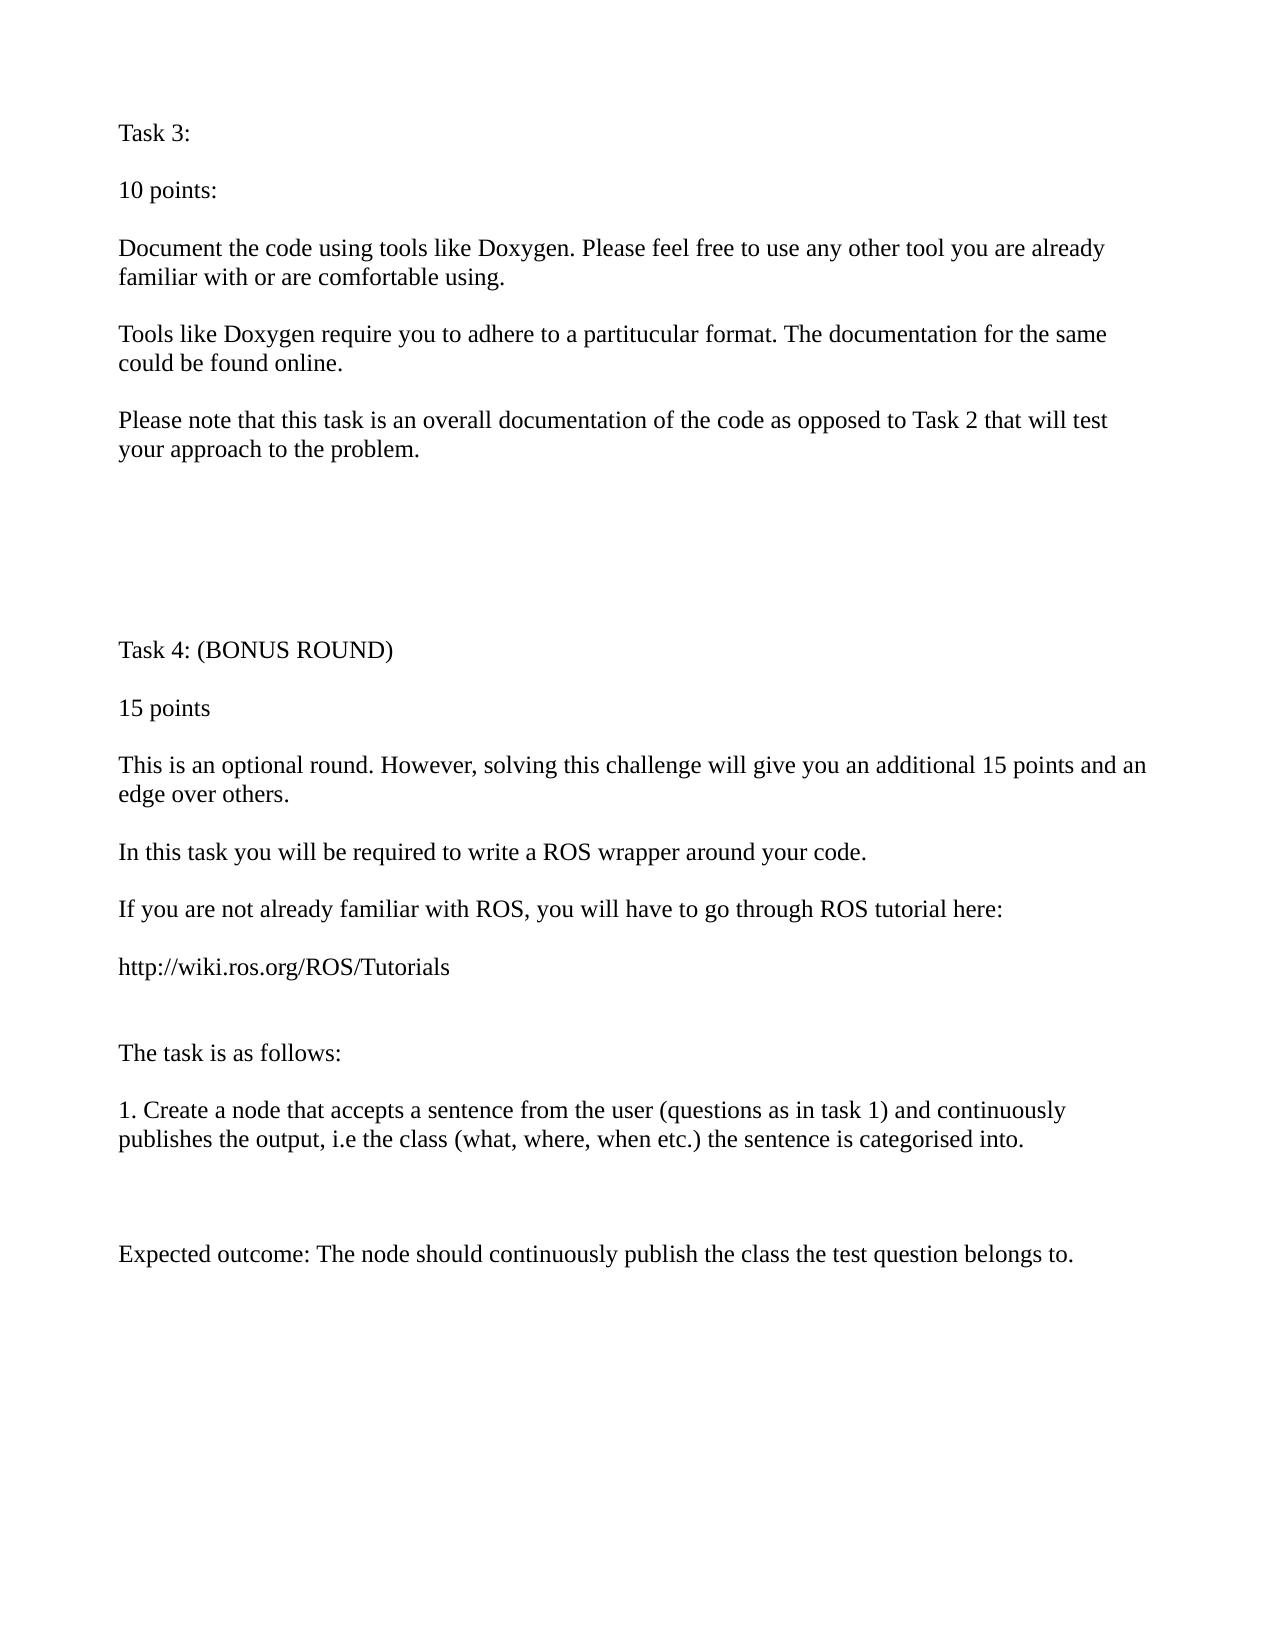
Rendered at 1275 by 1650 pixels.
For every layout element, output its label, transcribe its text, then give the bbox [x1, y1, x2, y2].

text Task 4: (BONUS ROUND) [118, 636, 1157, 664]
text In this task you will be required to write a ROS wrapper around your code. [118, 837, 1157, 866]
text Task 3: [118, 118, 1157, 147]
text Expected outcome: The node should continuously publish the class the test question belongs to. [118, 1239, 1157, 1268]
text Please note that this task is an overall documentation of the code as opposed to Task 2 that will test your approach to the problem. [118, 406, 1157, 463]
text 10 points: [118, 176, 1157, 204]
text Document the code using tools like Doxygen. Please feel free to use any other tool you are already familiar with or are comfortable using. [118, 233, 1157, 291]
text This is an optional round. However, solving this challenge will give you an additional 15 points and an edge over others. [118, 751, 1157, 808]
text If you are not already familiar with ROS, you will have to go through ROS tutorial here: [118, 894, 1157, 923]
text 1. Create a node that accepts a sentence from the user (questions as in task 1) and continuously publishes the output, i.e the class (what, where, when etc.) the sentence is categorised into. [118, 1096, 1157, 1153]
text http://wiki.ros.org/ROS/Tutorials [118, 952, 1157, 981]
text Tools like Doxygen require you to adhere to a partitucular format. The documentation for the same could be found online. [118, 319, 1157, 377]
text The task is as follows: [118, 1038, 1157, 1067]
text 15 points [118, 693, 1157, 722]
